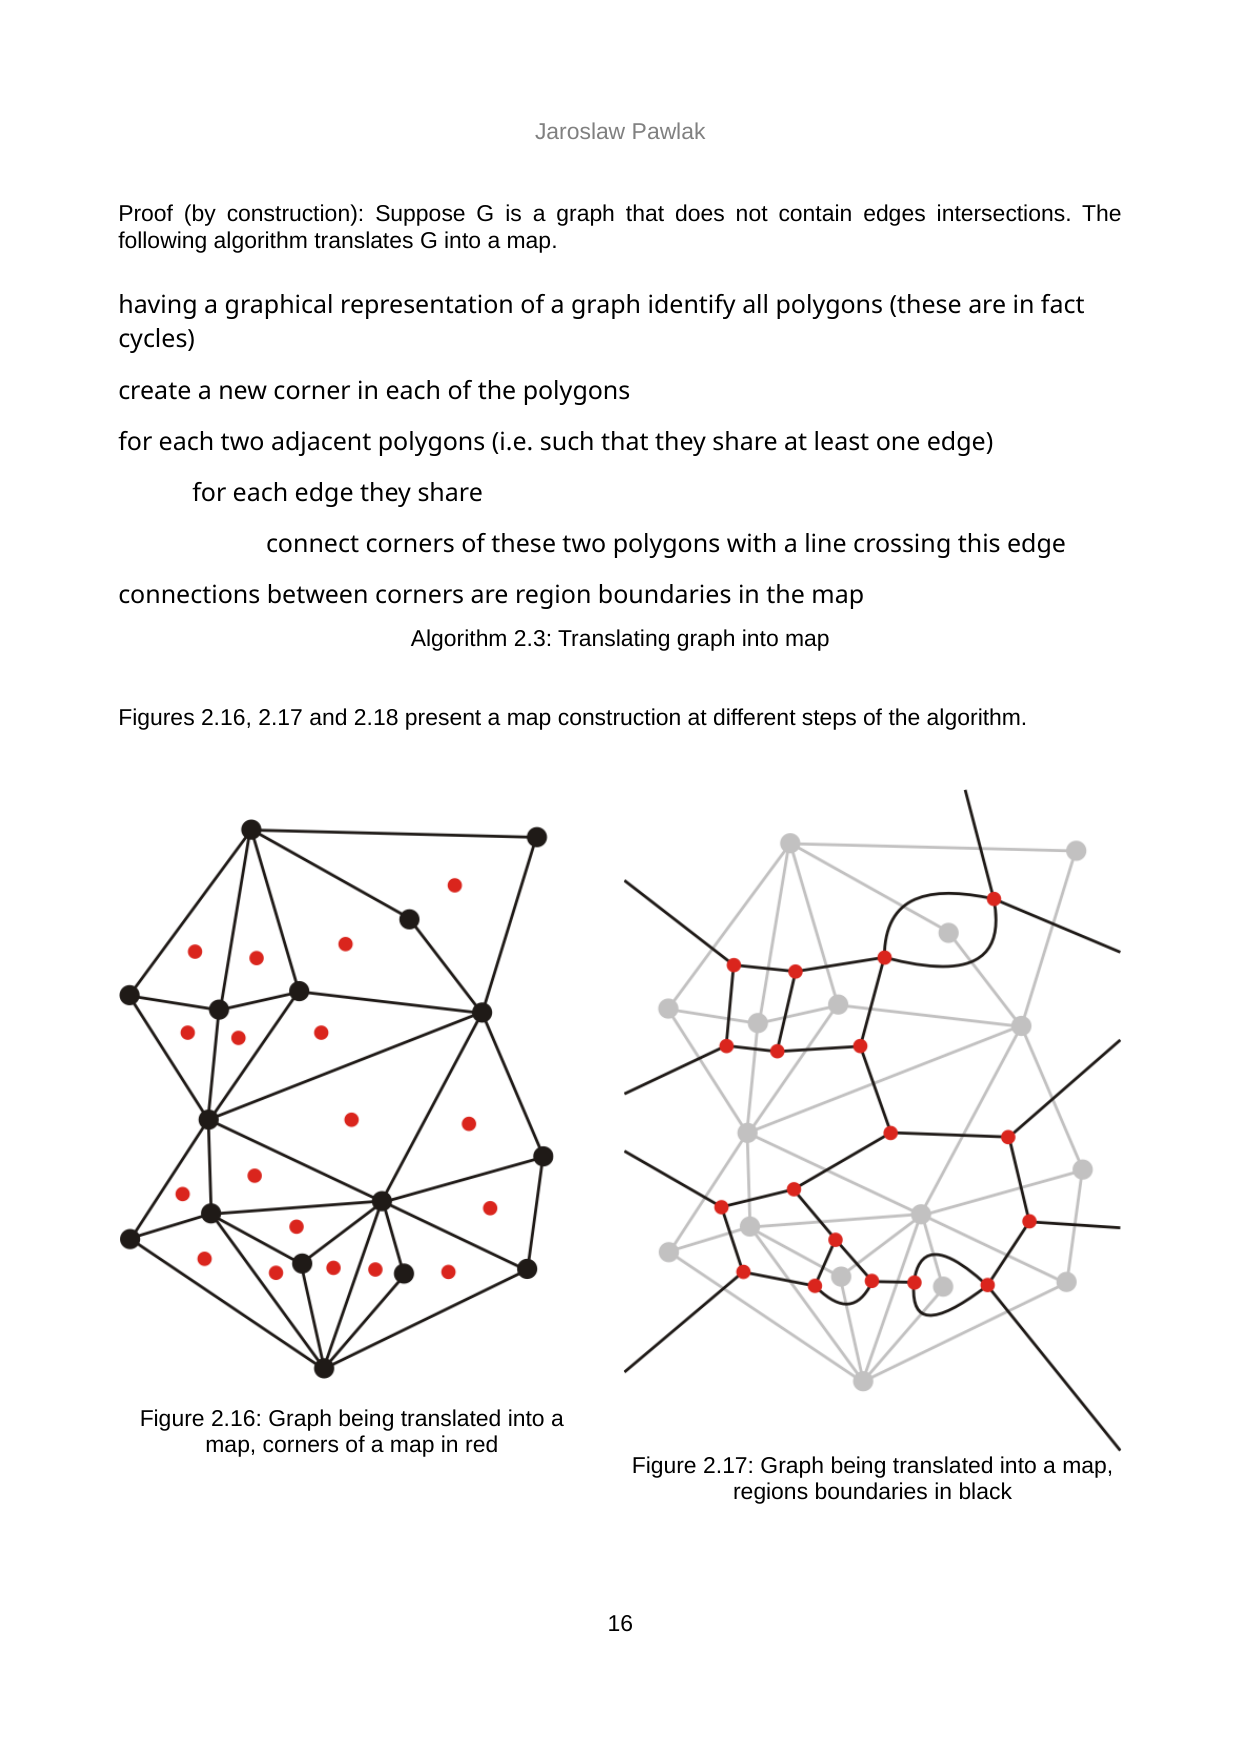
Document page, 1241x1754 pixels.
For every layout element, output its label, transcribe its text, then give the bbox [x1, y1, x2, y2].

text Proof (by construction): Suppose G is a graph that does not contain edges intersections. The following algorithm translates G into a map. [118, 174, 1122, 253]
text connections between corners are region boundaries in the map [118, 577, 1122, 611]
text Figure 2.16: Graph being translated into a map, corners of a map in red [119, 819, 584, 1457]
text connect corners of these two polygons with a line crossing this edge [266, 526, 1122, 560]
text having a graphical representation of a graph identify all polygons (these are in fact cycles) [118, 287, 1122, 355]
text Figures 2.16, 2.17 and 2.18 present a map construction at different steps of the algorithm. [118, 704, 1122, 731]
text for each two adjacent polygons (i.e. such that they share at least one edge) [118, 423, 1122, 457]
picture [623, 789, 1122, 1452]
text create a new corner in each of the polygons [118, 372, 1122, 406]
picture [119, 819, 554, 1379]
text Figure 2.17: Graph being translated into a map, regions boundaries in black [623, 1452, 1121, 1504]
text Algorithm 2.3: Translating graph into map [118, 625, 1122, 652]
text for each edge they share [192, 474, 1122, 509]
